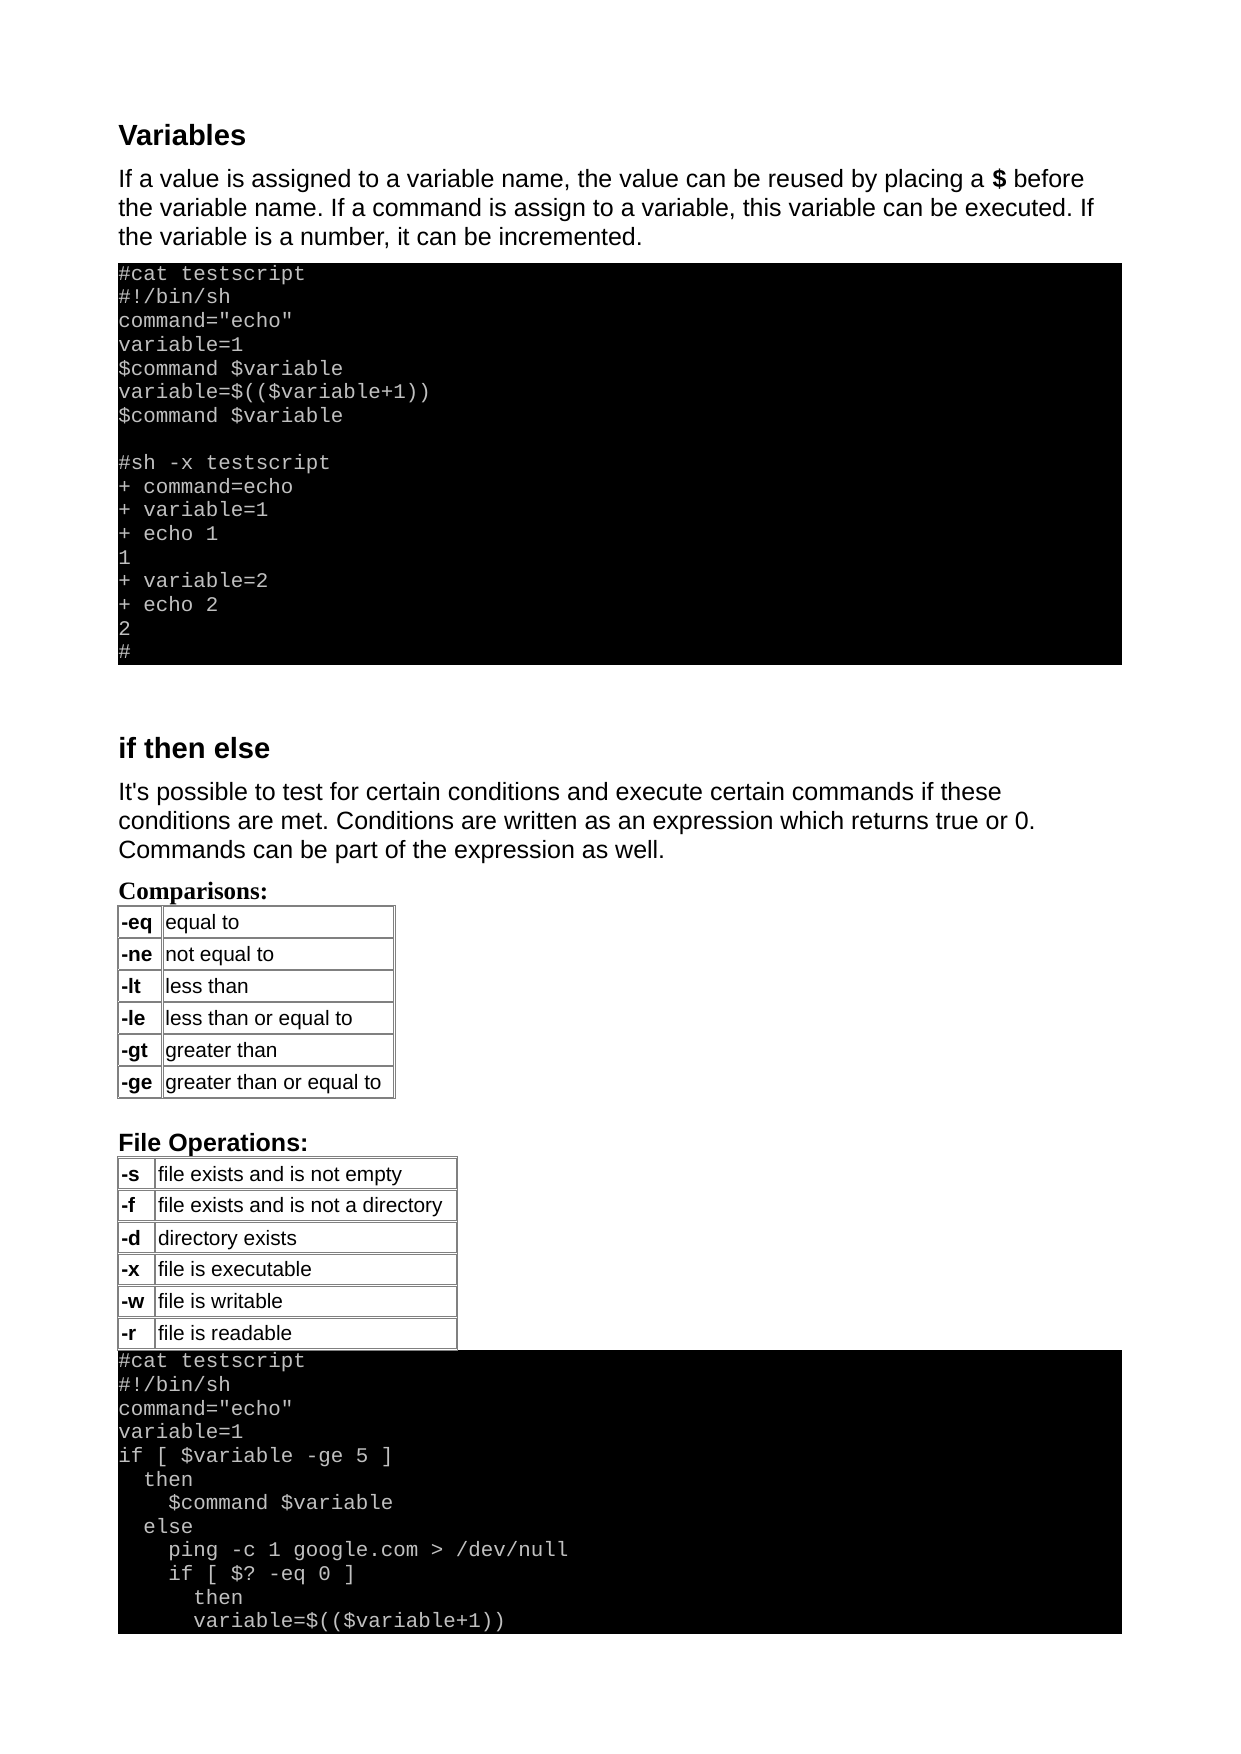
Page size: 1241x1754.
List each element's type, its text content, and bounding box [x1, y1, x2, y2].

table_cell -gt [119, 1035, 161, 1064]
table_header -s [119, 1159, 154, 1188]
table_cell -w [119, 1287, 154, 1316]
text then [118, 1468, 1122, 1492]
text if [ $? -eq 0 ] [118, 1563, 1122, 1587]
text It's possible to test for certain conditions and execute certain commands if these conditions are met. Conditions are written as an expression which returns true or 0. Commands can be part of the expression as well. [118, 777, 1122, 863]
text Comparisons: [118, 876, 1122, 905]
table_cell -f [119, 1191, 154, 1220]
table_cell directory exists [156, 1223, 456, 1252]
table_cell greater than or equal to [164, 1067, 393, 1097]
subtitle if then else [118, 731, 1122, 765]
text #!/bin/sh [118, 1374, 1122, 1398]
table_cell -d [119, 1223, 154, 1252]
table_cell -x [119, 1255, 154, 1284]
text #cat testscript [118, 263, 1122, 287]
text 1 [118, 547, 1122, 570]
text $command $variable [118, 405, 1122, 428]
text + variable=2 [118, 570, 1122, 594]
table_cell not equal to [164, 939, 393, 969]
text variable=1 [118, 1421, 1122, 1445]
text $command $variable [118, 1492, 1122, 1516]
text $command $variable [118, 357, 1122, 381]
text variable=$(($variable+1)) [118, 381, 1122, 405]
text + command=echo [118, 476, 1122, 499]
text then [118, 1587, 1122, 1610]
text #sh -x testscript [118, 452, 1122, 476]
text command="echo" [118, 1398, 1122, 1421]
text variable=$(($variable+1)) [118, 1610, 1122, 1634]
table_cell -r [119, 1319, 154, 1348]
subtitle Variables [118, 118, 1122, 152]
text + variable=1 [118, 499, 1122, 523]
text + echo 2 [118, 594, 1122, 618]
text 2 [118, 618, 1122, 641]
table_cell -lt [119, 971, 161, 1001]
table_cell file is readable [156, 1319, 456, 1348]
table_cell -ne [119, 939, 161, 969]
table_cell -le [119, 1003, 161, 1033]
table_header equal to [164, 907, 393, 937]
table_cell -ge [119, 1067, 161, 1097]
text #!/bin/sh [118, 287, 1122, 310]
text ping -c 1 google.com > /dev/null [118, 1539, 1122, 1563]
table_header -eq [119, 907, 161, 937]
text command="echo" [118, 310, 1122, 334]
table_cell file exists and is not a directory [156, 1191, 456, 1220]
text #cat testscript [118, 1350, 1122, 1374]
text File Operations: [118, 1099, 1122, 1156]
table_cell file is executable [156, 1255, 456, 1284]
text + echo 1 [118, 523, 1122, 547]
text else [118, 1516, 1122, 1539]
text # [118, 641, 1122, 665]
table_cell greater than [164, 1035, 393, 1064]
table_cell less than [164, 971, 393, 1001]
text if [ $variable -ge 5 ] [118, 1445, 1122, 1468]
text If a value is assigned to a variable name, the value can be reused by placing a $ before the variable name. If a command is assign to a variable, this variable can be executed. If the variable is a number, it can be incremented. [118, 164, 1122, 250]
text variable=1 [118, 334, 1122, 357]
table_cell file is writable [156, 1287, 456, 1316]
table_cell less than or equal to [164, 1003, 393, 1033]
table_header file exists and is not empty [156, 1159, 456, 1188]
